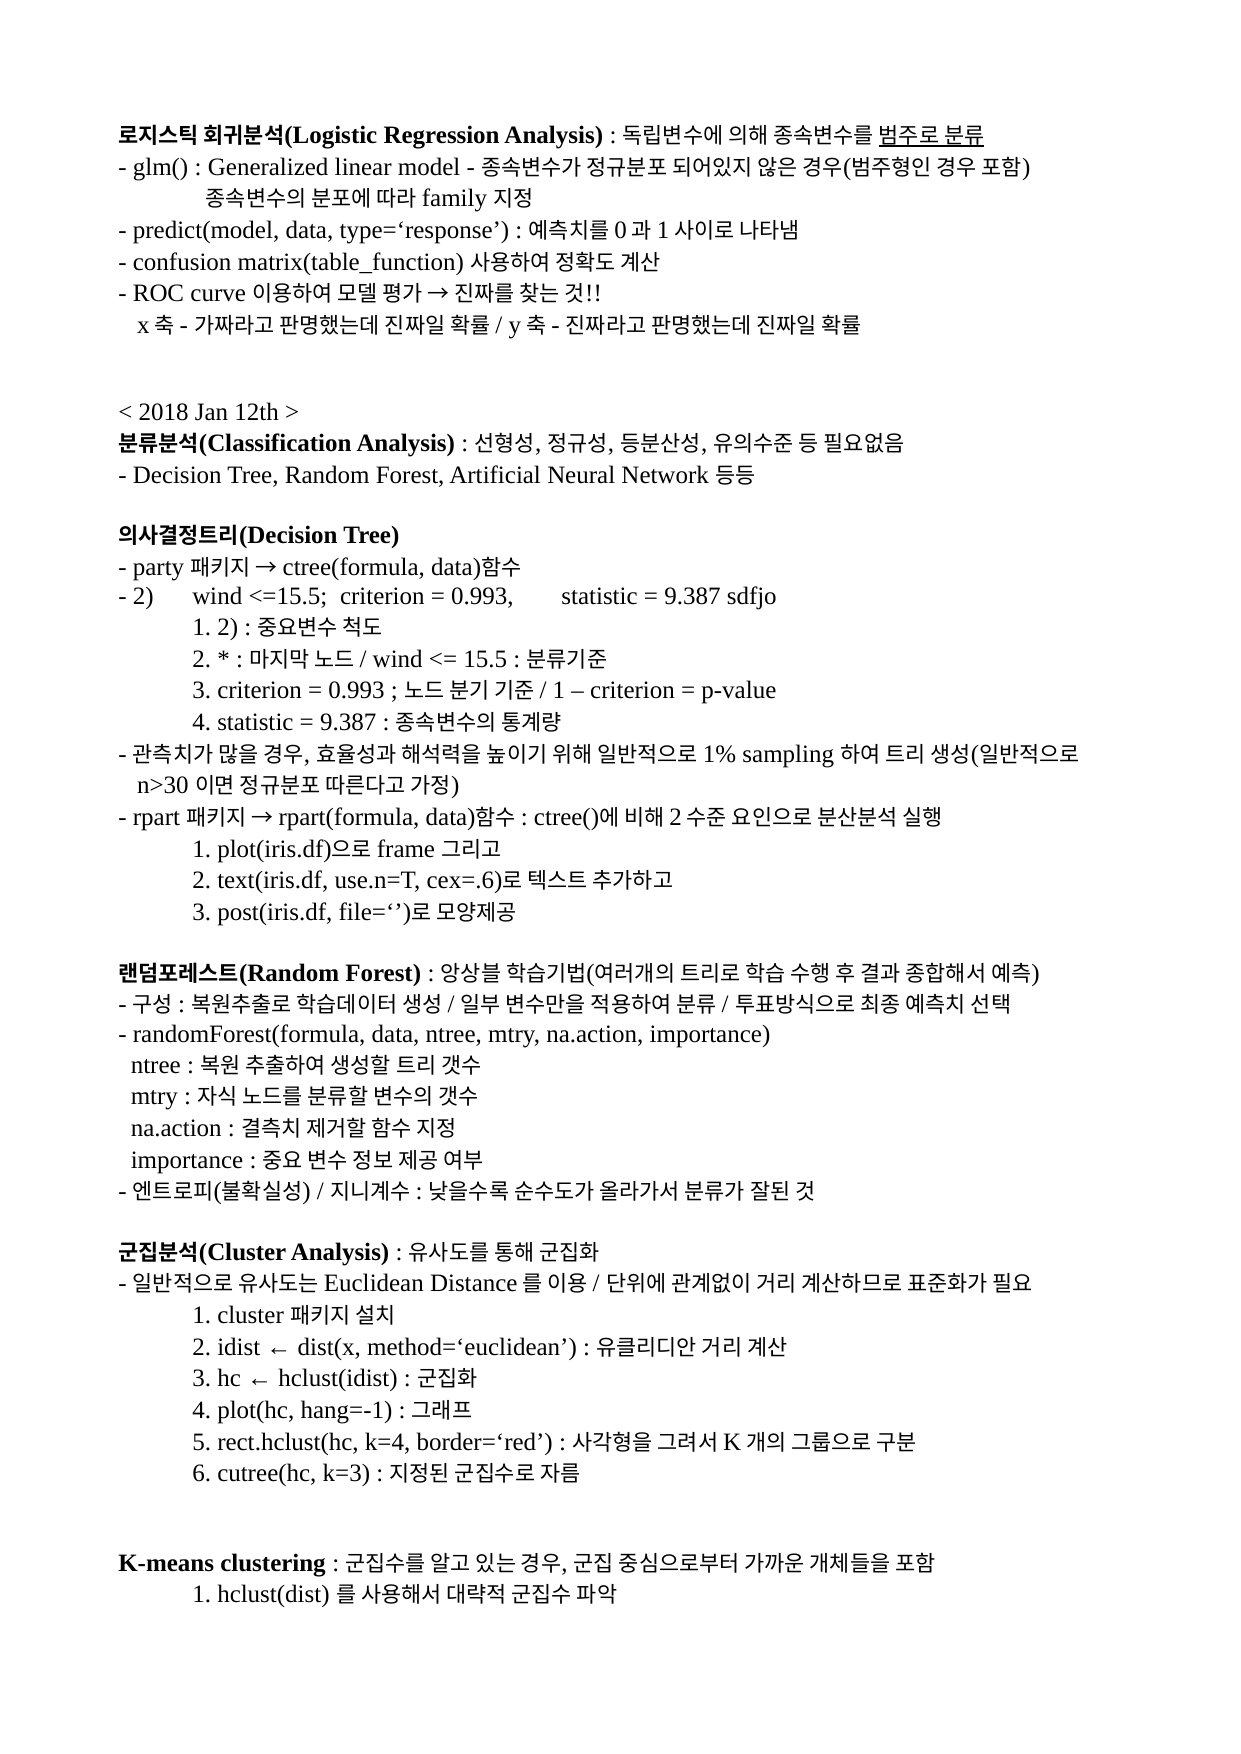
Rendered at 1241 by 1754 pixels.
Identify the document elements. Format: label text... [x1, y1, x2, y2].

text - glm() : Generalized linear model - 종속변수가 정규분포 되어있지 않은 경우(범주형인 경우 포함) [118, 150, 1122, 181]
text 6. cutree(hc, k=3) : 지정된 군집수로 자름 [118, 1456, 1122, 1488]
text - predict(model, data, type=‘response’) : 예측치를 0과 1사이로 나타냄 [118, 213, 1122, 245]
text 종속변수의 분포에 따라 family 지정 [118, 181, 1122, 213]
text 1. hclust(dist) 를 사용해서 대략적 군집수 파악 [118, 1577, 1122, 1609]
text x축 - 가짜라고 판명했는데 진짜일 확률 / y축 - 진짜라고 판명했는데 진짜일 확률 [118, 308, 1122, 340]
text 5. rect.hclust(hc, k=4, border=‘red’) : 사각형을 그려서 K개의 그룹으로 구분 [118, 1425, 1122, 1456]
text 로지스틱 회귀분석(Logistic Regression Analysis) : 독립변수에 의해 종속변수를 범주로 분류 [118, 118, 1122, 150]
text na.action : 결측치 제거할 함수 지정 [118, 1111, 1122, 1143]
text 의사결정트리(Decision Tree) [118, 518, 1122, 550]
text - Decision Tree, Random Forest, Artificial Neural Network 등등 [118, 458, 1122, 489]
text 2. text(iris.df, use.n=T, cex=.6)로 텍스트 추가하고 [118, 863, 1122, 895]
text - rpart 패키지 → rpart(formula, data)함수 : ctree()에 비해 2수준 요인으로 분산분석 실행 [118, 800, 1122, 832]
text 4. plot(hc, hang=-1) : 그래프 [118, 1393, 1122, 1425]
text 1. 2) : 중요변수 척도 [118, 610, 1122, 642]
text - 엔트로피(불확실성) / 지니계수 : 낮을수록 순수도가 올라가서 분류가 잘된 것 [118, 1174, 1122, 1206]
text - 2) wind <=15.5; criterion = 0.993, statistic = 9.387 sdfjo [118, 581, 1122, 610]
text 1. cluster 패키지 설치 [118, 1298, 1122, 1330]
text 분류분석(Classification Analysis) : 선형성, 정규성, 등분산성, 유의수준 등 필요없음 [118, 426, 1122, 458]
text - 관측치가 많을 경우, 효율성과 해석력을 높이기 위해 일반적으로 1% sampling 하여 트리 생성(일반적으로 [118, 737, 1122, 768]
text n>30 이면 정규분포 따른다고 가정) [118, 768, 1122, 800]
text 랜덤포레스트(Random Forest) : 앙상블 학습기법(여러개의 트리로 학습 수행 후 결과 종합해서 예측) [118, 956, 1122, 987]
text 1. plot(iris.df)으로 frame 그리고 [118, 832, 1122, 863]
text mtry : 자식 노드를 분류할 변수의 갯수 [118, 1079, 1122, 1111]
text - confusion matrix(table_function) 사용하여 정확도 계산 [118, 245, 1122, 276]
text 3. hc ← hclust(idist) : 군집화 [118, 1361, 1122, 1393]
text < 2018 Jan 12th > [118, 397, 1122, 426]
text 3. post(iris.df, file=‘’)로 모양제공 [118, 895, 1122, 927]
text - 구성 : 복원추출로 학습데이터 생성 / 일부 변수만을 적용하여 분류 / 투표방식으로 최종 예측치 선택 [118, 987, 1122, 1019]
text 2. * : 마지막 노드 / wind <= 15.5 : 분류기준 [118, 642, 1122, 673]
text 2. idist ← dist(x, method=‘euclidean’) : 유클리디안 거리 계산 [118, 1330, 1122, 1361]
text - ROC curve 이용하여 모델 평가 → 진짜를 찾는 것!! [118, 276, 1122, 308]
text K-means clustering : 군집수를 알고 있는 경우, 군집 중심으로부터 가까운 개체들을 포함 [118, 1546, 1122, 1577]
text - party 패키지 → ctree(formula, data)함수 [118, 550, 1122, 581]
text 군집분석(Cluster Analysis) : 유사도를 통해 군집화 [118, 1235, 1122, 1266]
text - randomForest(formula, data, ntree, mtry, na.action, importance) [118, 1019, 1122, 1048]
text 3. criterion = 0.993 ; 노드 분기 기준 / 1 – criterion = p-value [118, 673, 1122, 705]
text - 일반적으로 유사도는 Euclidean Distance를 이용 / 단위에 관계없이 거리 계산하므로 표준화가 필요 [118, 1266, 1122, 1298]
text 4. statistic = 9.387 : 종속변수의 통계량 [118, 705, 1122, 737]
text importance : 중요 변수 정보 제공 여부 [118, 1143, 1122, 1174]
text ntree : 복원 추출하여 생성할 트리 갯수 [118, 1048, 1122, 1079]
